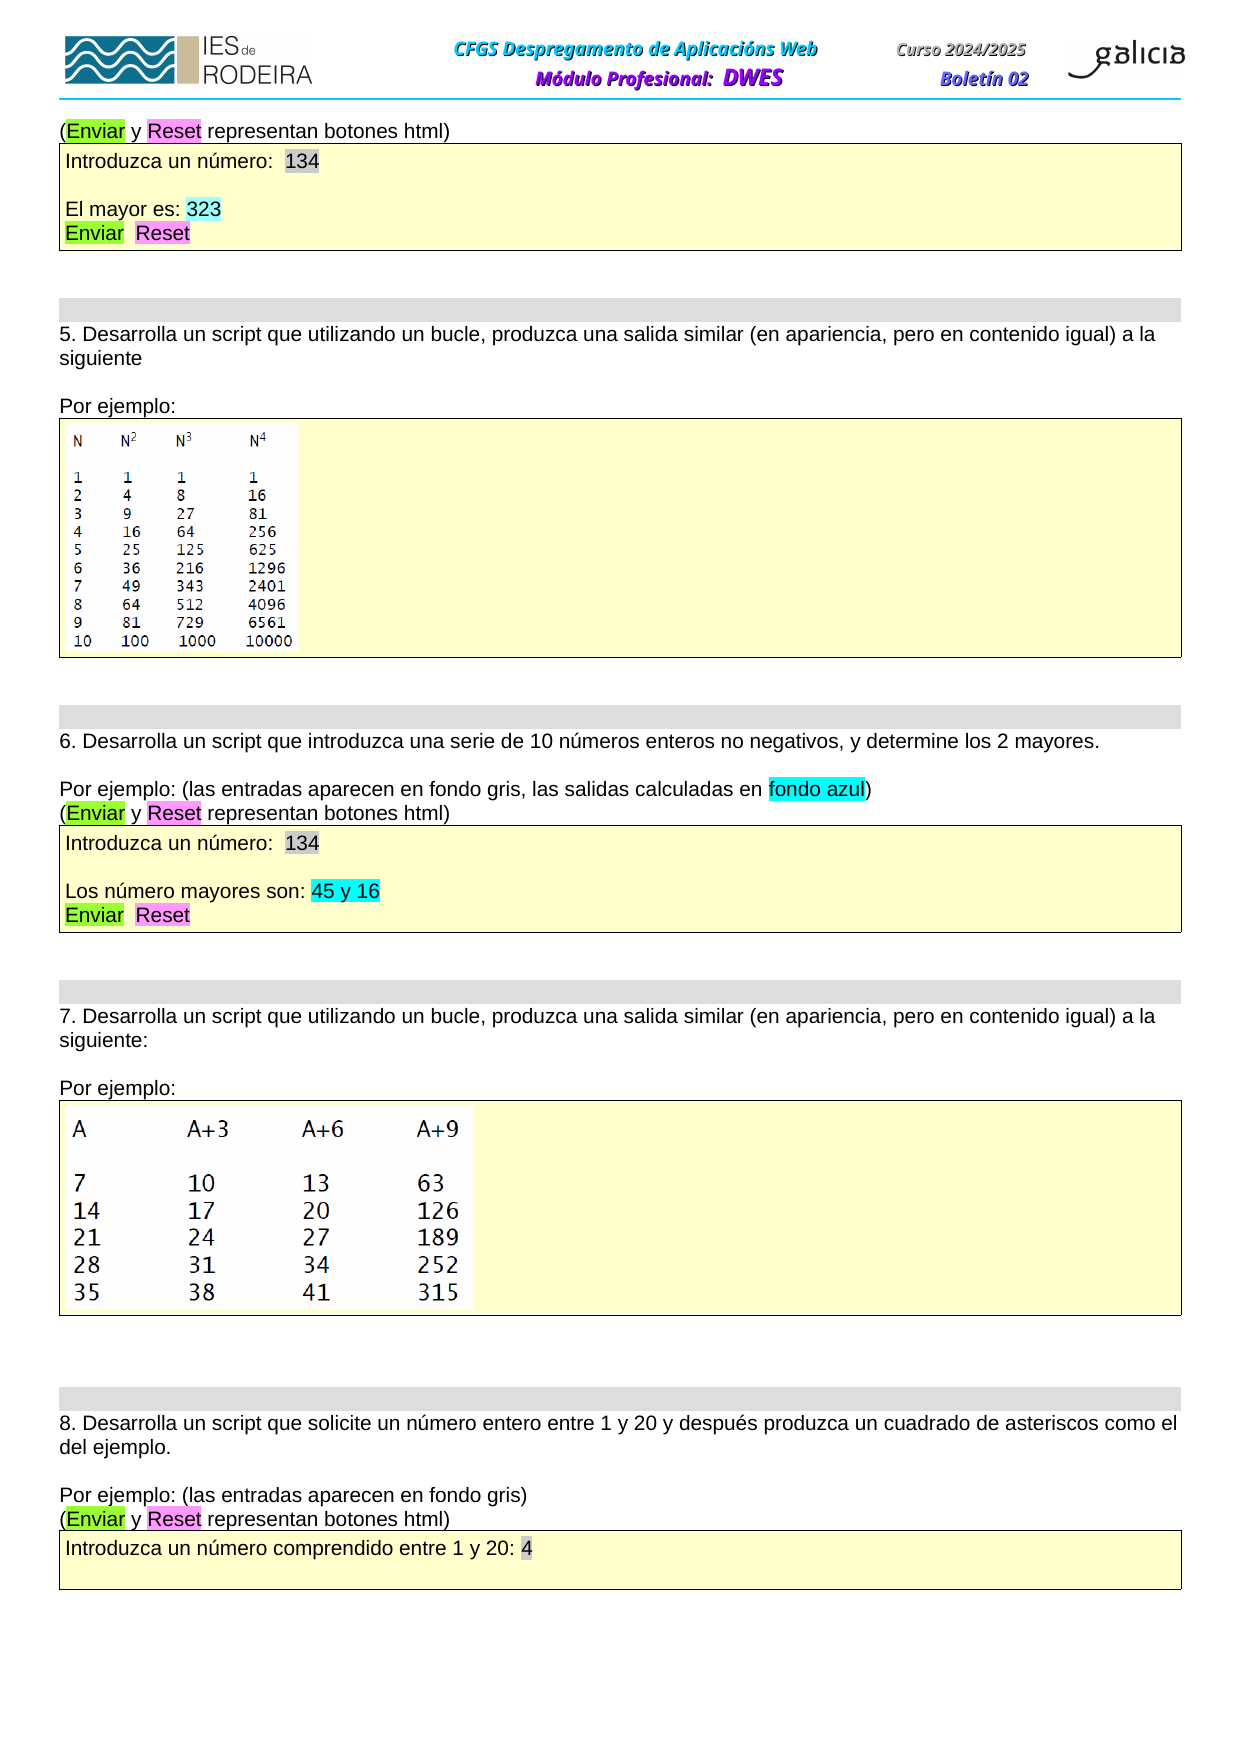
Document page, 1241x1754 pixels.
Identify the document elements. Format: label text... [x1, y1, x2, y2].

text 7. Desarrolla un script que utilizando un bucle, produzca una salida similar (en apariencia, pero en contenido igual) a la siguiente: [59, 1004, 1181, 1052]
text Por ejemplo: [59, 394, 1181, 418]
picture [64, 423, 299, 652]
text (Enviar y Reset representan botones html) [59, 119, 1181, 143]
table_header [60, 419, 1181, 657]
text 8. Desarrolla un script que solicite un número entero entre 1 y 20 y después produzca un cuadrado de asteriscos como el del ejemplo. [59, 1411, 1181, 1458]
text (Enviar y Reset representan botones html) [59, 801, 1181, 825]
table_header Introduzca un número comprendido entre 1 y 20: 4 [60, 1531, 1181, 1589]
text Por ejemplo: (las entradas aparecen en fondo gris) [59, 1482, 1181, 1506]
text 6. Desarrolla un script que introduzca una serie de 10 números enteros no negativos, y determine los 2 mayores. [59, 729, 1181, 753]
picture [64, 1105, 474, 1309]
table_header Introduzca un número: 134 El mayor es: 323 Enviar Reset [60, 144, 1181, 250]
picture [1069, 37, 1190, 82]
text Por ejemplo: (las entradas aparecen en fondo gris, las salidas calculadas en fondo azul) [59, 777, 1181, 801]
text Por ejemplo: [59, 1076, 1181, 1100]
picture [64, 35, 315, 85]
text (Enviar y Reset representan botones html) [59, 1506, 1181, 1530]
text 5. Desarrolla un script que utilizando un bucle, produzca una salida similar (en apariencia, pero en contenido igual) a la siguiente [59, 322, 1181, 370]
table_header Introduzca un número: 134 Los número mayores son: 45 y 16 Enviar Reset [60, 826, 1181, 932]
table_header [60, 1101, 1181, 1314]
